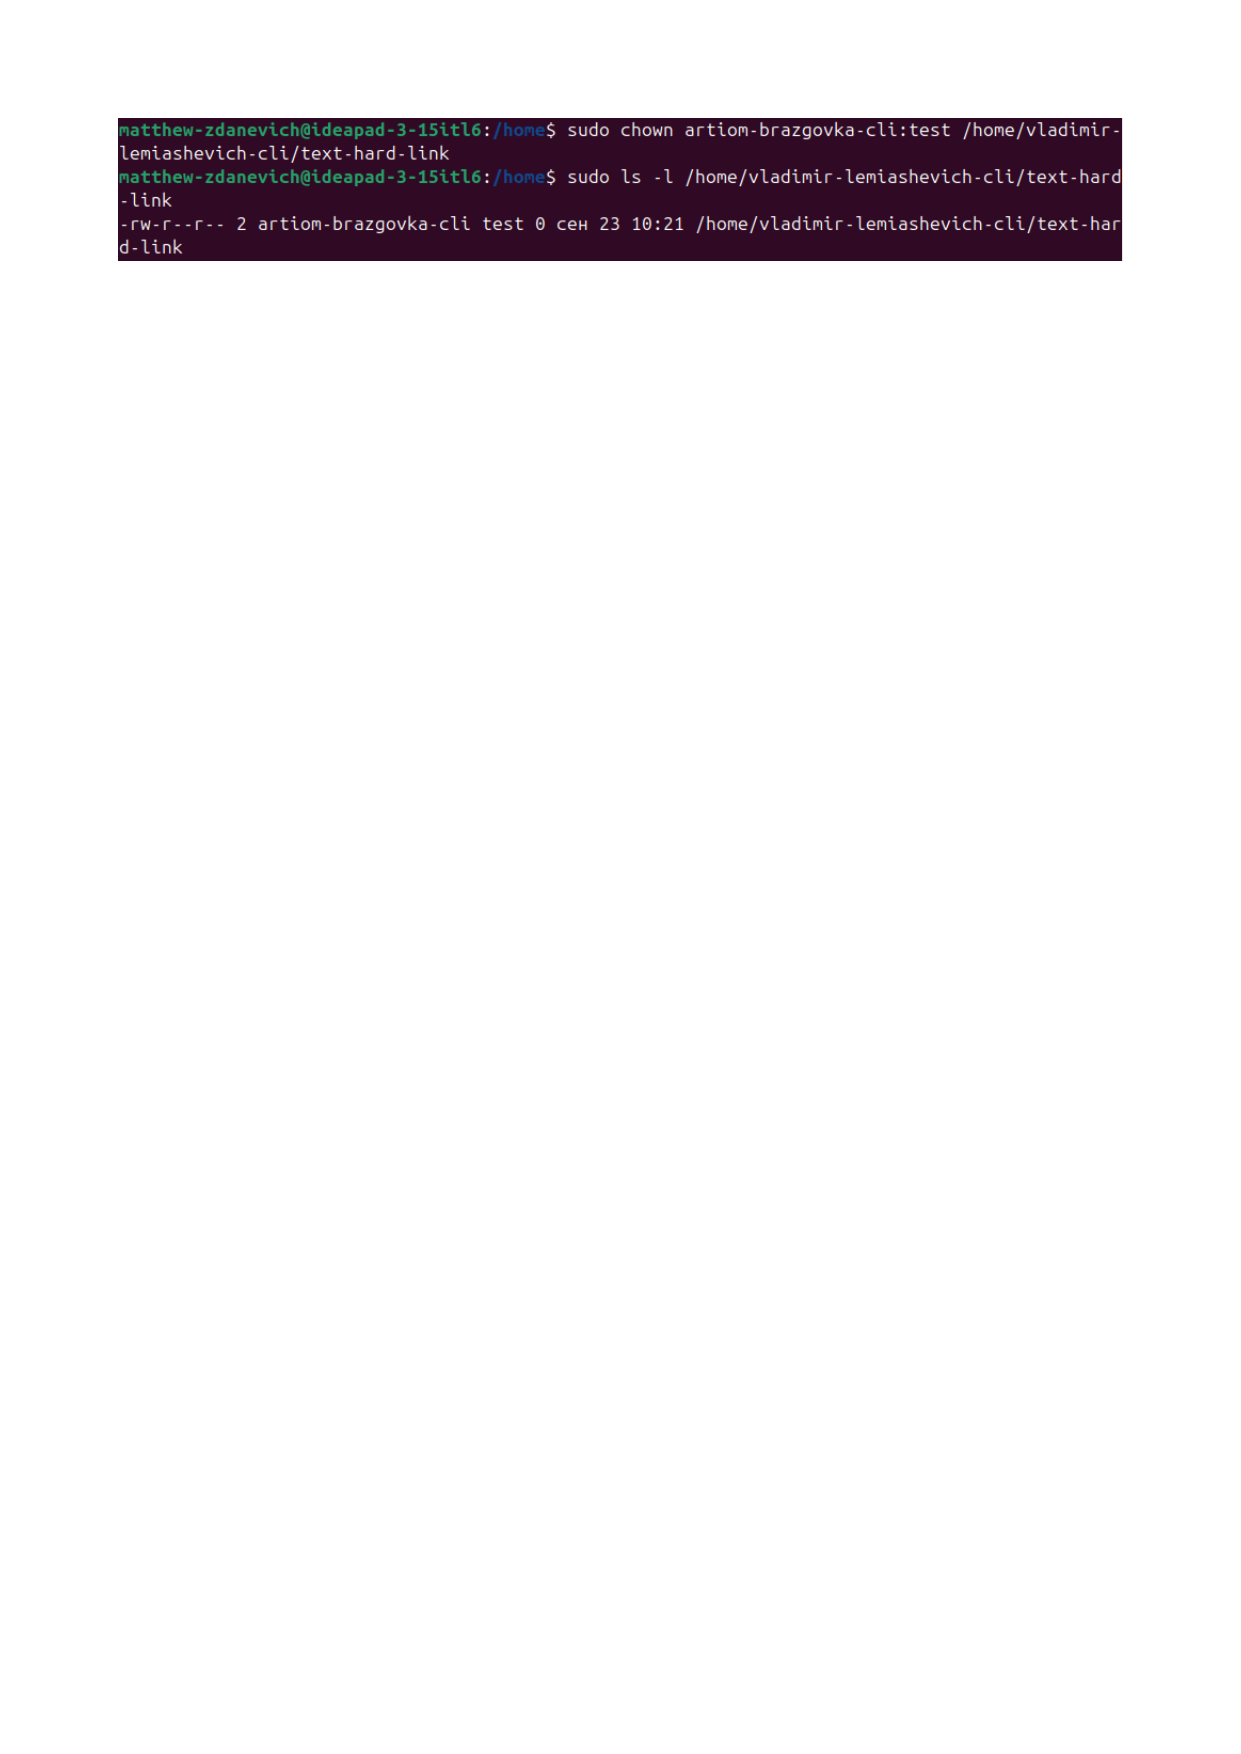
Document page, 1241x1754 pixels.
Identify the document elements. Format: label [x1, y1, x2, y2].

picture [118, 118, 1123, 261]
